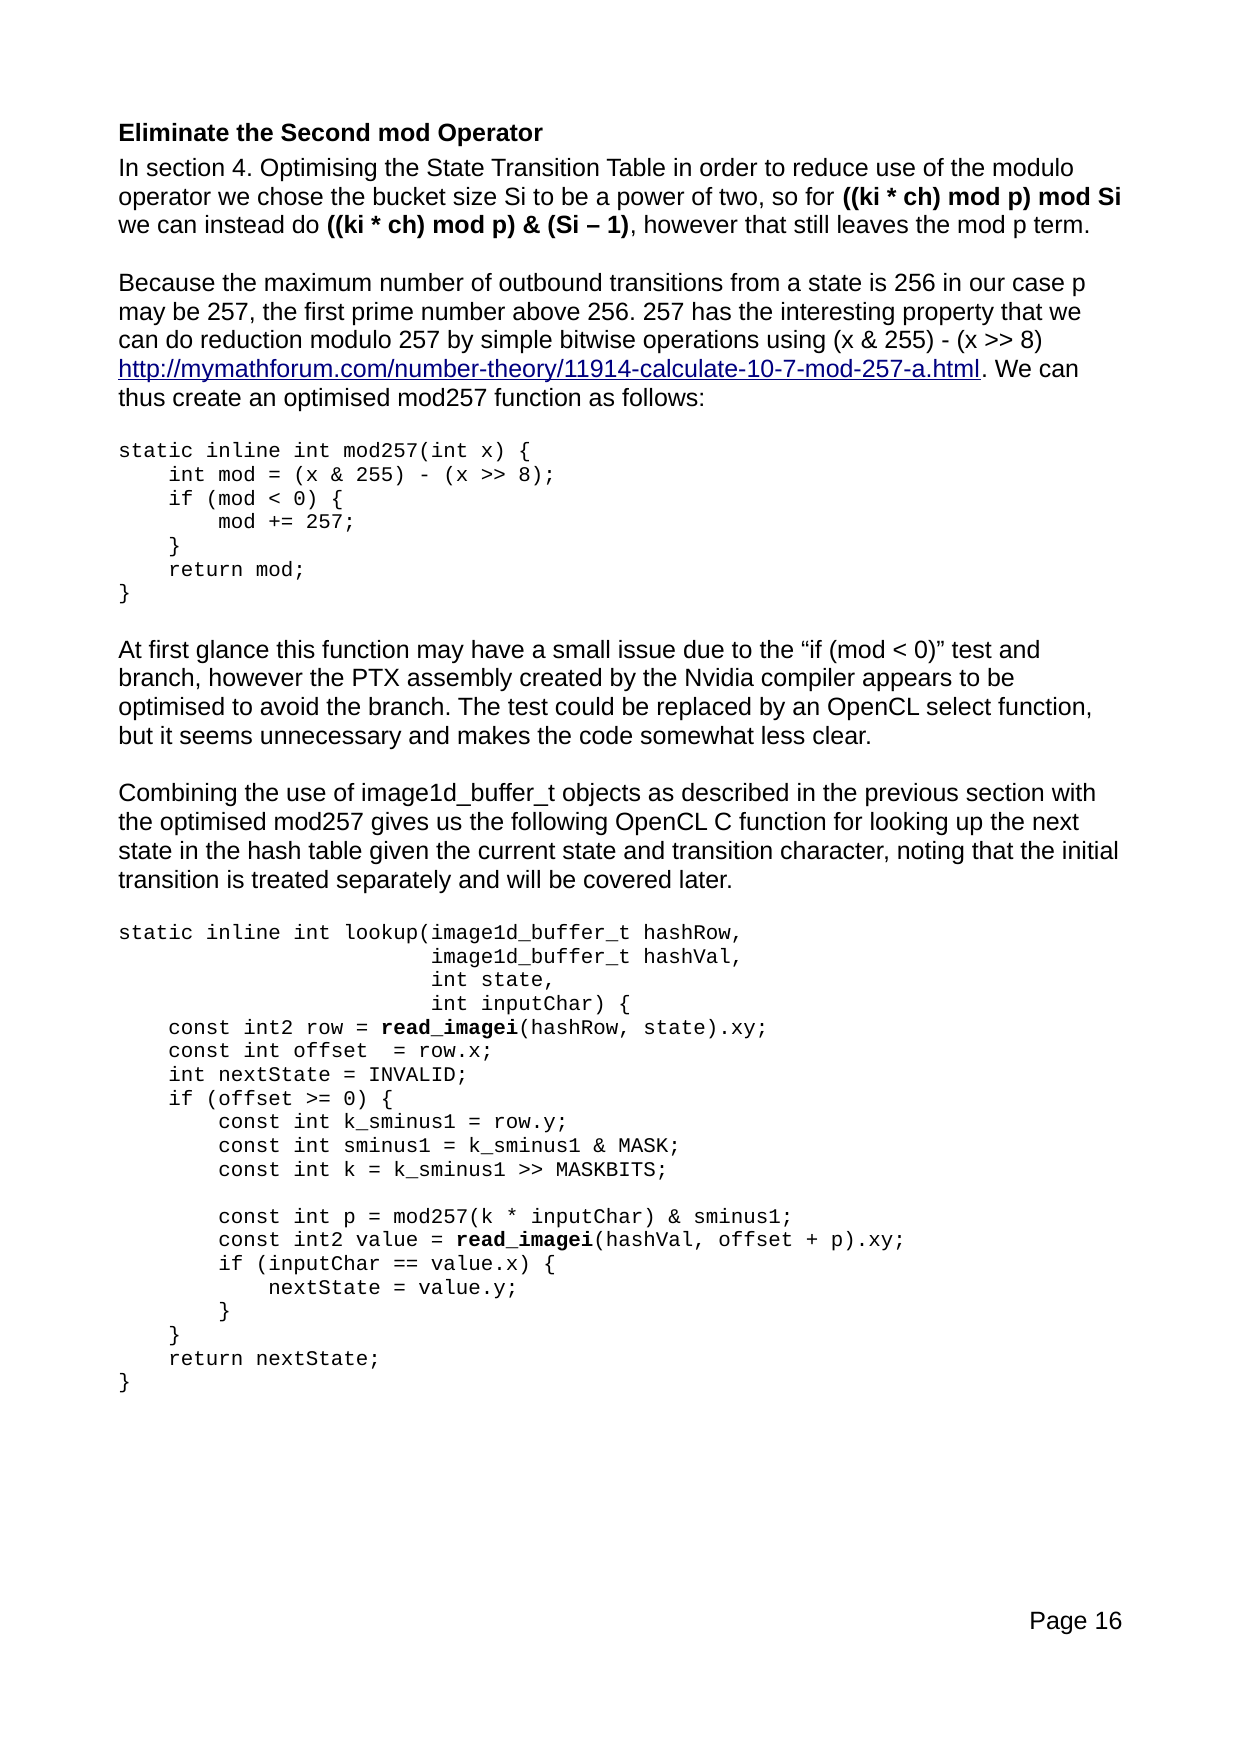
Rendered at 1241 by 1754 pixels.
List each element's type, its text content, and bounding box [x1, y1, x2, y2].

text const int2 row = read_imagei(hashRow, state).xy; [118, 1017, 1122, 1040]
text return nextState; [118, 1348, 1122, 1371]
text image1d_buffer_t hashVal, [118, 946, 1122, 969]
text mod += 257; [118, 511, 1122, 535]
text } [118, 1371, 1122, 1395]
text const int2 value = read_imagei(hashVal, offset + p).xy; [118, 1229, 1122, 1253]
text const int k = k_sminus1 >> MASKBITS; [118, 1158, 1122, 1182]
text } [118, 1300, 1122, 1324]
text http://mymathforum.com/number-theory/11914-calculate-10-7-mod-257-a.html. We can thus create an optimised mod257 function as follows: [118, 354, 1122, 412]
text Combining the use of image1d_buffer_t objects as described in the previous section with the optimised mod257 gives us the following OpenCL C function for looking up the next state in the hash table given the current state and transition character, noting that the initial transition is treated separately and will be covered later. [118, 778, 1122, 893]
text static inline int mod257(int x) { [118, 440, 1122, 464]
text int mod = (x & 255) - (x >> 8); [118, 464, 1122, 488]
text } [118, 535, 1122, 558]
text Because the maximum number of outbound transitions from a state is 256 in our case p may be 257, the first prime number above 256. 257 has the interesting property that we can do reduction modulo 257 by simple bitwise operations using (x & 255) - (x >> 8) [118, 268, 1122, 354]
text In section 4. Optimising the State Transition Table in order to reduce use of the modulo operator we chose the bucket size Si to be a power of two, so for ((ki * ch) mod p) mod Si we can instead do ((ki * ch) mod p) & (Si – 1), however that still leaves the mod p term. [118, 153, 1122, 239]
text int nextState = INVALID; [118, 1064, 1122, 1088]
text int inputChar) { [118, 993, 1122, 1017]
text if (offset >= 0) { [118, 1088, 1122, 1111]
text int state, [118, 969, 1122, 993]
text static inline int lookup(image1d_buffer_t hashRow, [118, 922, 1122, 946]
text const int offset = row.x; [118, 1040, 1122, 1064]
text nextState = value.y; [118, 1277, 1122, 1300]
text const int p = mod257(k * inputChar) & sminus1; [118, 1206, 1122, 1229]
text if (mod < 0) { [118, 488, 1122, 511]
text const int k_sminus1 = row.y; [118, 1111, 1122, 1135]
text } [118, 582, 1122, 606]
text if (inputChar == value.x) { [118, 1253, 1122, 1277]
text return mod; [118, 558, 1122, 582]
text const int sminus1 = k_sminus1 & MASK; [118, 1135, 1122, 1158]
text At first glance this function may have a small issue due to the “if (mod < 0)” test and branch, however the PTX assembly created by the Nvidia compiler appears to be optimised to avoid the branch. The test could be replaced by an OpenCL select function, but it seems unnecessary and makes the code somewhat less clear. [118, 634, 1122, 749]
text Eliminate the Second mod Operator [118, 118, 1122, 147]
text } [118, 1324, 1122, 1348]
